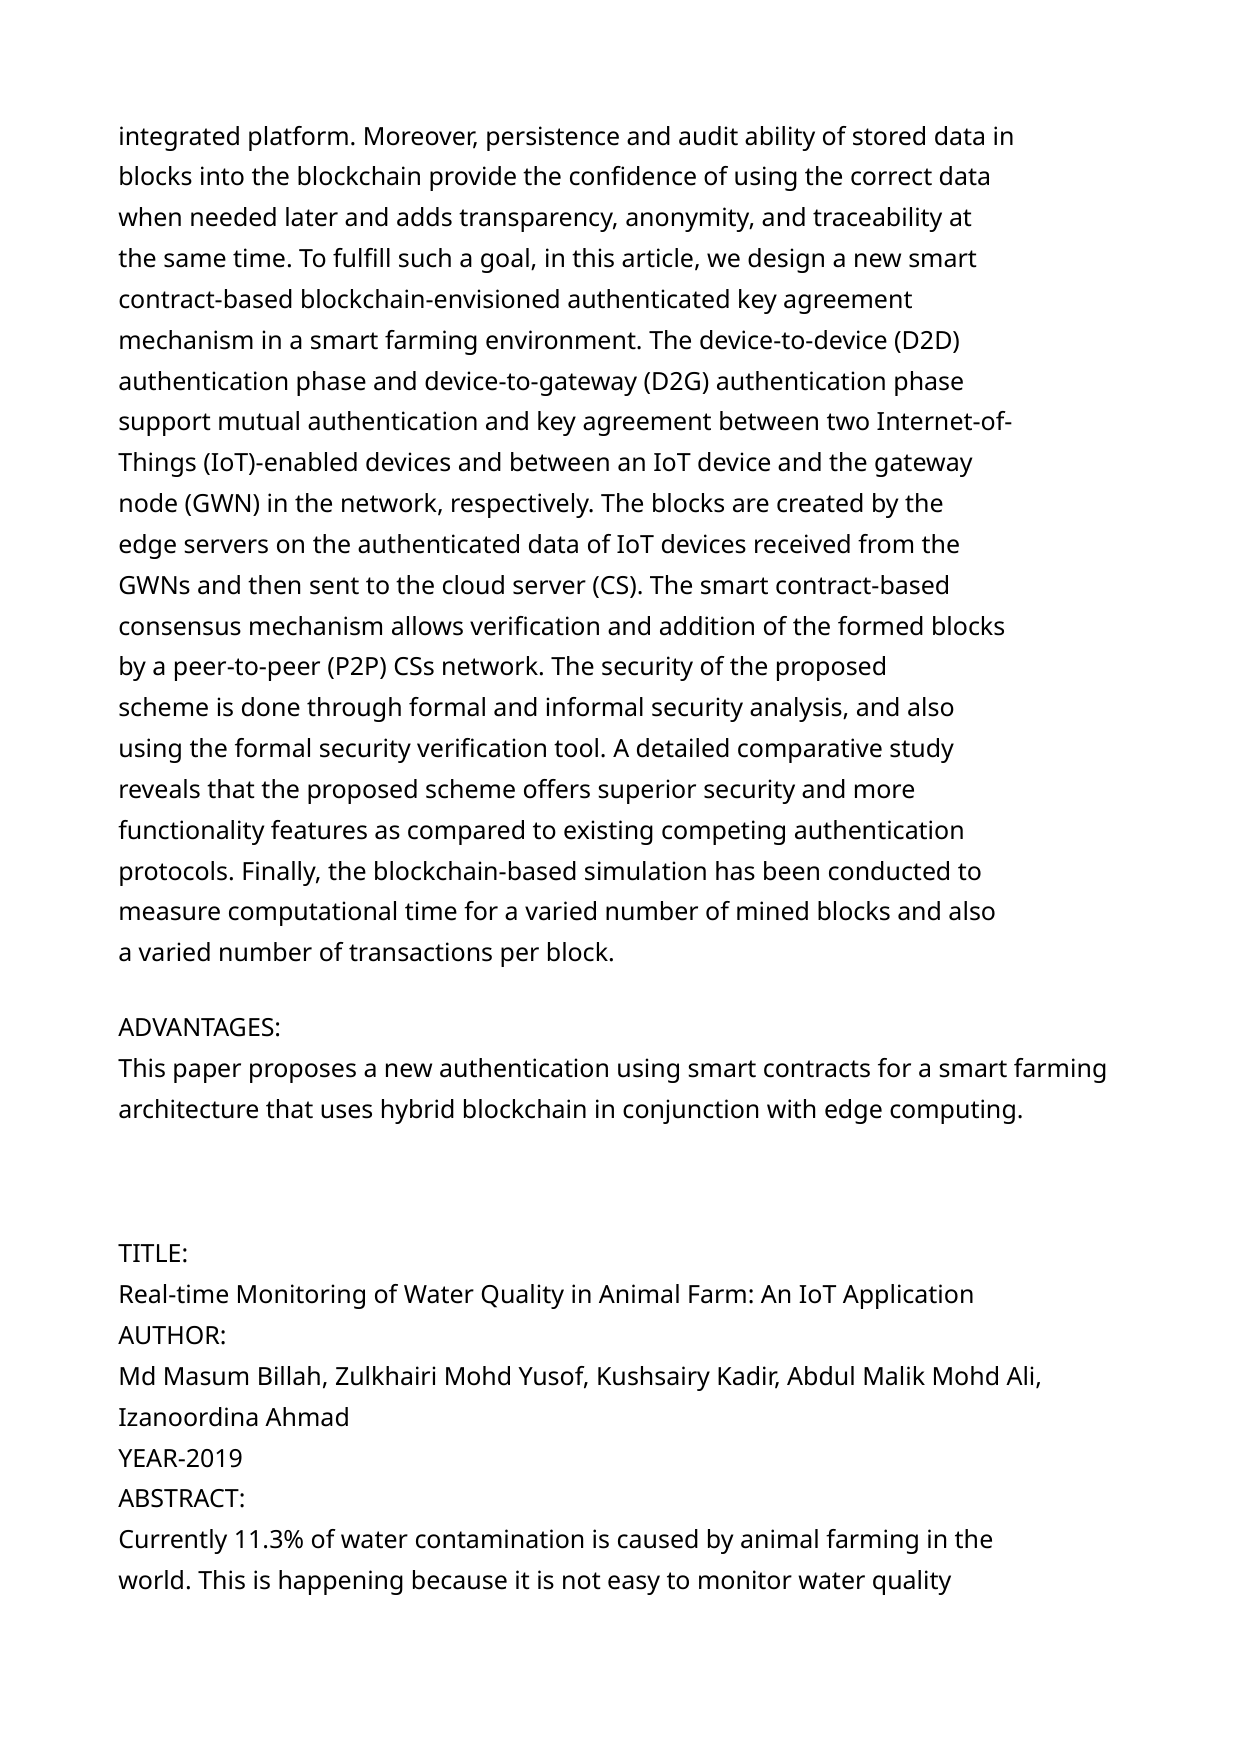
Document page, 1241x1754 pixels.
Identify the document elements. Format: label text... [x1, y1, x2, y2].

text support mutual authentication and key agreement between two Internet-of- [118, 404, 1122, 438]
text TITLE: [118, 1236, 1122, 1270]
text protocols. Finally, the blockchain-based simulation has been conducted to [118, 853, 1122, 887]
text YEAR-2019 [118, 1440, 1122, 1474]
text consensus mechanism allows verification and addition of the formed blocks [118, 608, 1122, 642]
text Md Masum Billah, Zulkhairi Mohd Yusof, Kushsairy Kadir, Abdul Malik Mohd Ali, Izanoordina Ahmad [118, 1358, 1122, 1433]
text blocks into the blockchain provide the confidence of using the correct data [118, 159, 1122, 193]
text contract-based blockchain-envisioned authenticated key agreement [118, 281, 1122, 316]
text using the formal security verification tool. A detailed comparative study [118, 731, 1122, 765]
text authentication phase and device-to-gateway (D2G) authentication phase [118, 363, 1122, 397]
text This paper proposes a new authentication using smart contracts for a smart farming architecture that uses hybrid blockchain in conjunction with edge computing. [118, 1051, 1122, 1126]
text world. This is happening because it is not easy to monitor water quality [118, 1563, 1122, 1597]
text mechanism in a smart farming environment. The device-to-device (D2D) [118, 322, 1122, 356]
text functionality features as compared to existing competing authentication [118, 812, 1122, 846]
text scheme is done through formal and informal security analysis, and also [118, 690, 1122, 724]
text Real-time Monitoring of Water Quality in Animal Farm: An IoT Application [118, 1277, 1122, 1311]
text when needed later and adds transparency, anonymity, and traceability at [118, 200, 1122, 234]
text GWNs and then sent to the cloud server (CS). The smart contract-based [118, 567, 1122, 601]
text integrated platform. Moreover, persistence and audit ability of stored data in [118, 118, 1122, 152]
text node (GWN) in the network, respectively. The blocks are created by the [118, 486, 1122, 520]
text edge servers on the authenticated data of IoT devices received from the [118, 526, 1122, 561]
text measure computational time for a varied number of mined blocks and also [118, 894, 1122, 928]
text Currently 11.3% of water contamination is caused by animal farming in the [118, 1522, 1122, 1556]
text by a peer-to-peer (P2P) CSs network. The security of the proposed [118, 649, 1122, 683]
text AUTHOR: [118, 1318, 1122, 1352]
text reveals that the proposed scheme offers superior security and more [118, 771, 1122, 806]
text a varied number of transactions per block. [118, 935, 1122, 969]
text the same time. To fulfill such a goal, in this article, we design a new smart [118, 241, 1122, 275]
text ABSTRACT: [118, 1481, 1122, 1515]
text Things (IoT)-enabled devices and between an IoT device and the gateway [118, 445, 1122, 479]
text ADVANTAGES: [118, 1010, 1122, 1044]
